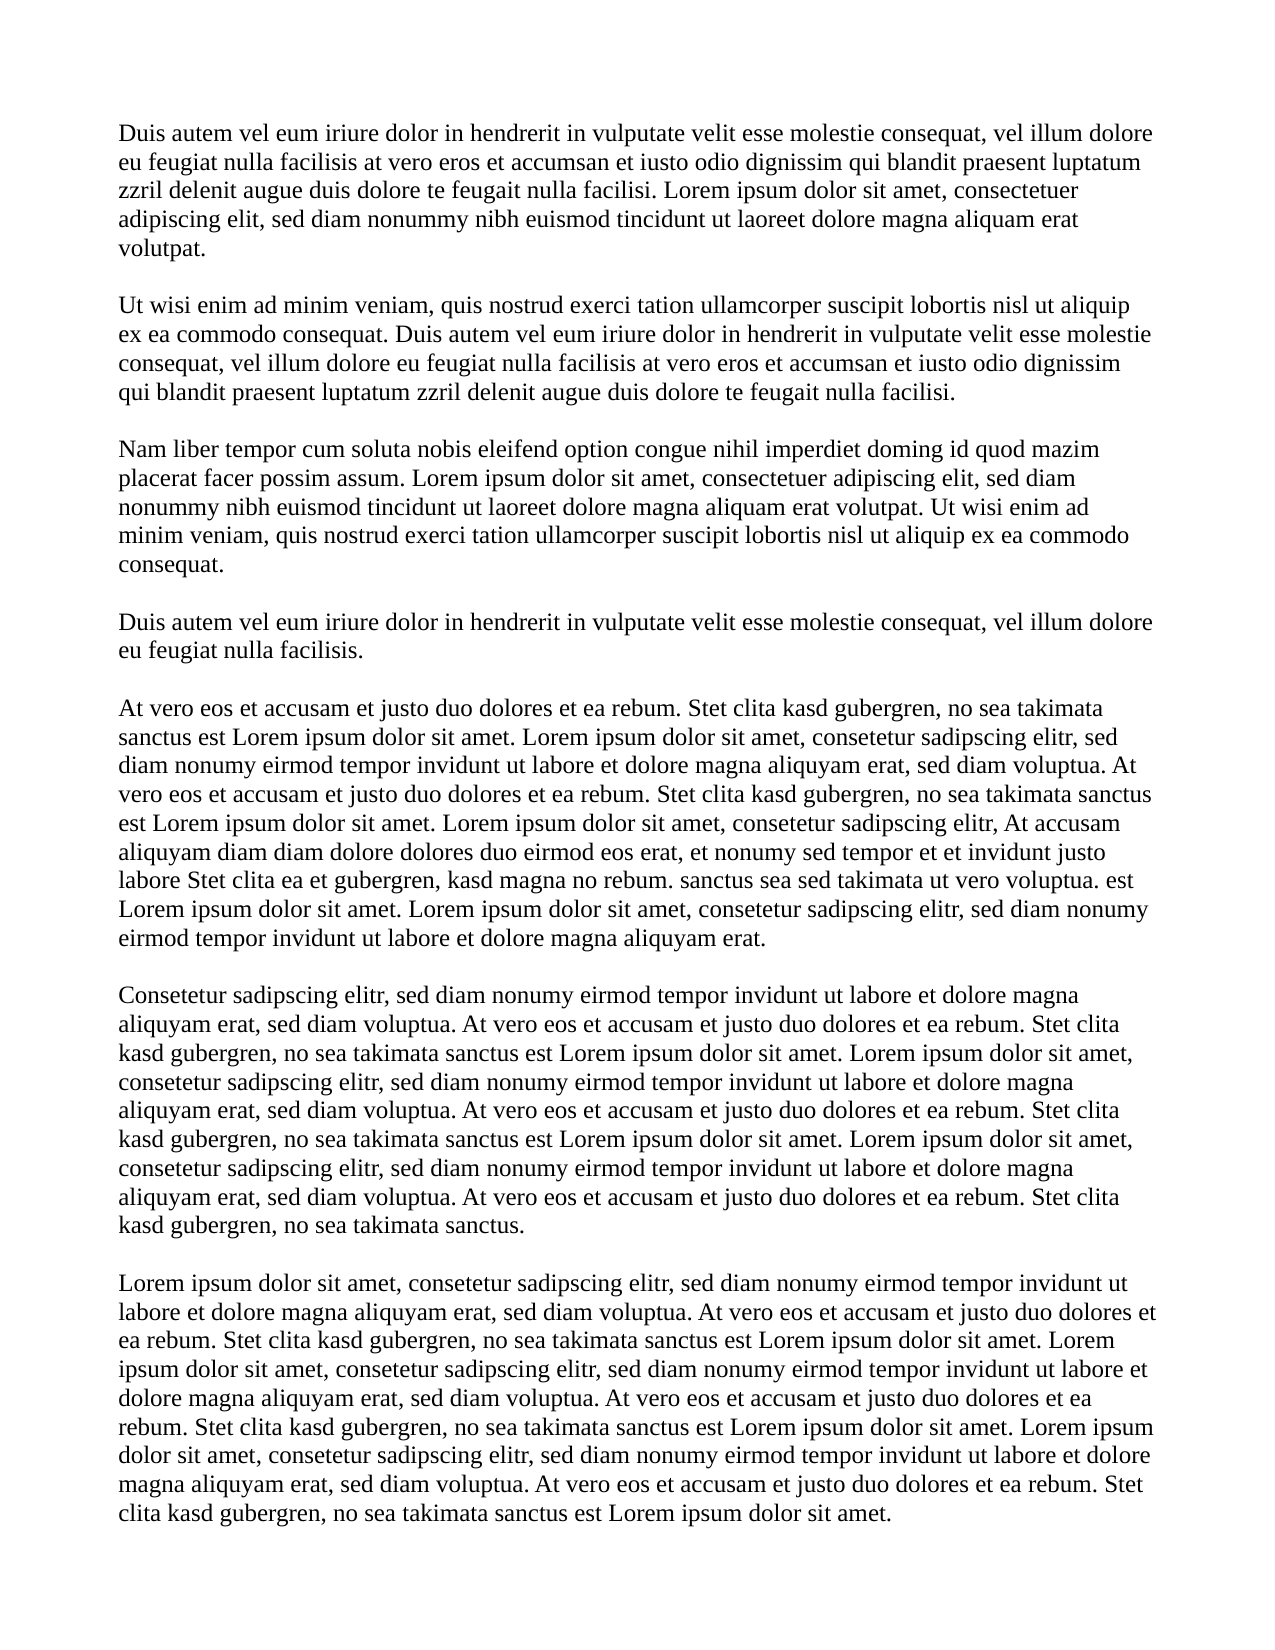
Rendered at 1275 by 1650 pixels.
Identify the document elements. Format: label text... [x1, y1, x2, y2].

text At vero eos et accusam et justo duo dolores et ea rebum. Stet clita kasd gubergren, no sea takimata sanctus est Lorem ipsum dolor sit amet. Lorem ipsum dolor sit amet, consetetur sadipscing elitr, sed diam nonumy eirmod tempor invidunt ut labore et dolore magna aliquyam erat, sed diam voluptua. At vero eos et accusam et justo duo dolores et ea rebum. Stet clita kasd gubergren, no sea takimata sanctus est Lorem ipsum dolor sit amet. Lorem ipsum dolor sit amet, consetetur sadipscing elitr, At accusam aliquyam diam diam dolore dolores duo eirmod eos erat, et nonumy sed tempor et et invidunt justo labore Stet clita ea et gubergren, kasd magna no rebum. sanctus sea sed takimata ut vero voluptua. est Lorem ipsum dolor sit amet. Lorem ipsum dolor sit amet, consetetur sadipscing elitr, sed diam nonumy eirmod tempor invidunt ut labore et dolore magna aliquyam erat. [118, 693, 1157, 952]
text Lorem ipsum dolor sit amet, consetetur sadipscing elitr, sed diam nonumy eirmod tempor invidunt ut labore et dolore magna aliquyam erat, sed diam voluptua. At vero eos et accusam et justo duo dolores et ea rebum. Stet clita kasd gubergren, no sea takimata sanctus est Lorem ipsum dolor sit amet. Lorem ipsum dolor sit amet, consetetur sadipscing elitr, sed diam nonumy eirmod tempor invidunt ut labore et dolore magna aliquyam erat, sed diam voluptua. At vero eos et accusam et justo duo dolores et ea rebum. Stet clita kasd gubergren, no sea takimata sanctus est Lorem ipsum dolor sit amet. Lorem ipsum dolor sit amet, consetetur sadipscing elitr, sed diam nonumy eirmod tempor invidunt ut labore et dolore magna aliquyam erat, sed diam voluptua. At vero eos et accusam et justo duo dolores et ea rebum. Stet clita kasd gubergren, no sea takimata sanctus est Lorem ipsum dolor sit amet. [118, 1268, 1157, 1527]
text Nam liber tempor cum soluta nobis eleifend option congue nihil imperdiet doming id quod mazim placerat facer possim assum. Lorem ipsum dolor sit amet, consectetuer adipiscing elit, sed diam nonummy nibh euismod tincidunt ut laoreet dolore magna aliquam erat volutpat. Ut wisi enim ad minim veniam, quis nostrud exerci tation ullamcorper suscipit lobortis nisl ut aliquip ex ea commodo consequat. [118, 434, 1157, 578]
text Ut wisi enim ad minim veniam, quis nostrud exerci tation ullamcorper suscipit lobortis nisl ut aliquip ex ea commodo consequat. Duis autem vel eum iriure dolor in hendrerit in vulputate velit esse molestie consequat, vel illum dolore eu feugiat nulla facilisis at vero eros et accumsan et iusto odio dignissim qui blandit praesent luptatum zzril delenit augue duis dolore te feugait nulla facilisi. [118, 291, 1157, 406]
text Duis autem vel eum iriure dolor in hendrerit in vulputate velit esse molestie consequat, vel illum dolore eu feugiat nulla facilisis at vero eros et accumsan et iusto odio dignissim qui blandit praesent luptatum zzril delenit augue duis dolore te feugait nulla facilisi. Lorem ipsum dolor sit amet, consectetuer adipiscing elit, sed diam nonummy nibh euismod tincidunt ut laoreet dolore magna aliquam erat volutpat. [118, 118, 1157, 262]
text Duis autem vel eum iriure dolor in hendrerit in vulputate velit esse molestie consequat, vel illum dolore eu feugiat nulla facilisis. [118, 607, 1157, 664]
text Consetetur sadipscing elitr, sed diam nonumy eirmod tempor invidunt ut labore et dolore magna aliquyam erat, sed diam voluptua. At vero eos et accusam et justo duo dolores et ea rebum. Stet clita kasd gubergren, no sea takimata sanctus est Lorem ipsum dolor sit amet. Lorem ipsum dolor sit amet, consetetur sadipscing elitr, sed diam nonumy eirmod tempor invidunt ut labore et dolore magna aliquyam erat, sed diam voluptua. At vero eos et accusam et justo duo dolores et ea rebum. Stet clita kasd gubergren, no sea takimata sanctus est Lorem ipsum dolor sit amet. Lorem ipsum dolor sit amet, consetetur sadipscing elitr, sed diam nonumy eirmod tempor invidunt ut labore et dolore magna aliquyam erat, sed diam voluptua. At vero eos et accusam et justo duo dolores et ea rebum. Stet clita kasd gubergren, no sea takimata sanctus. [118, 981, 1157, 1239]
